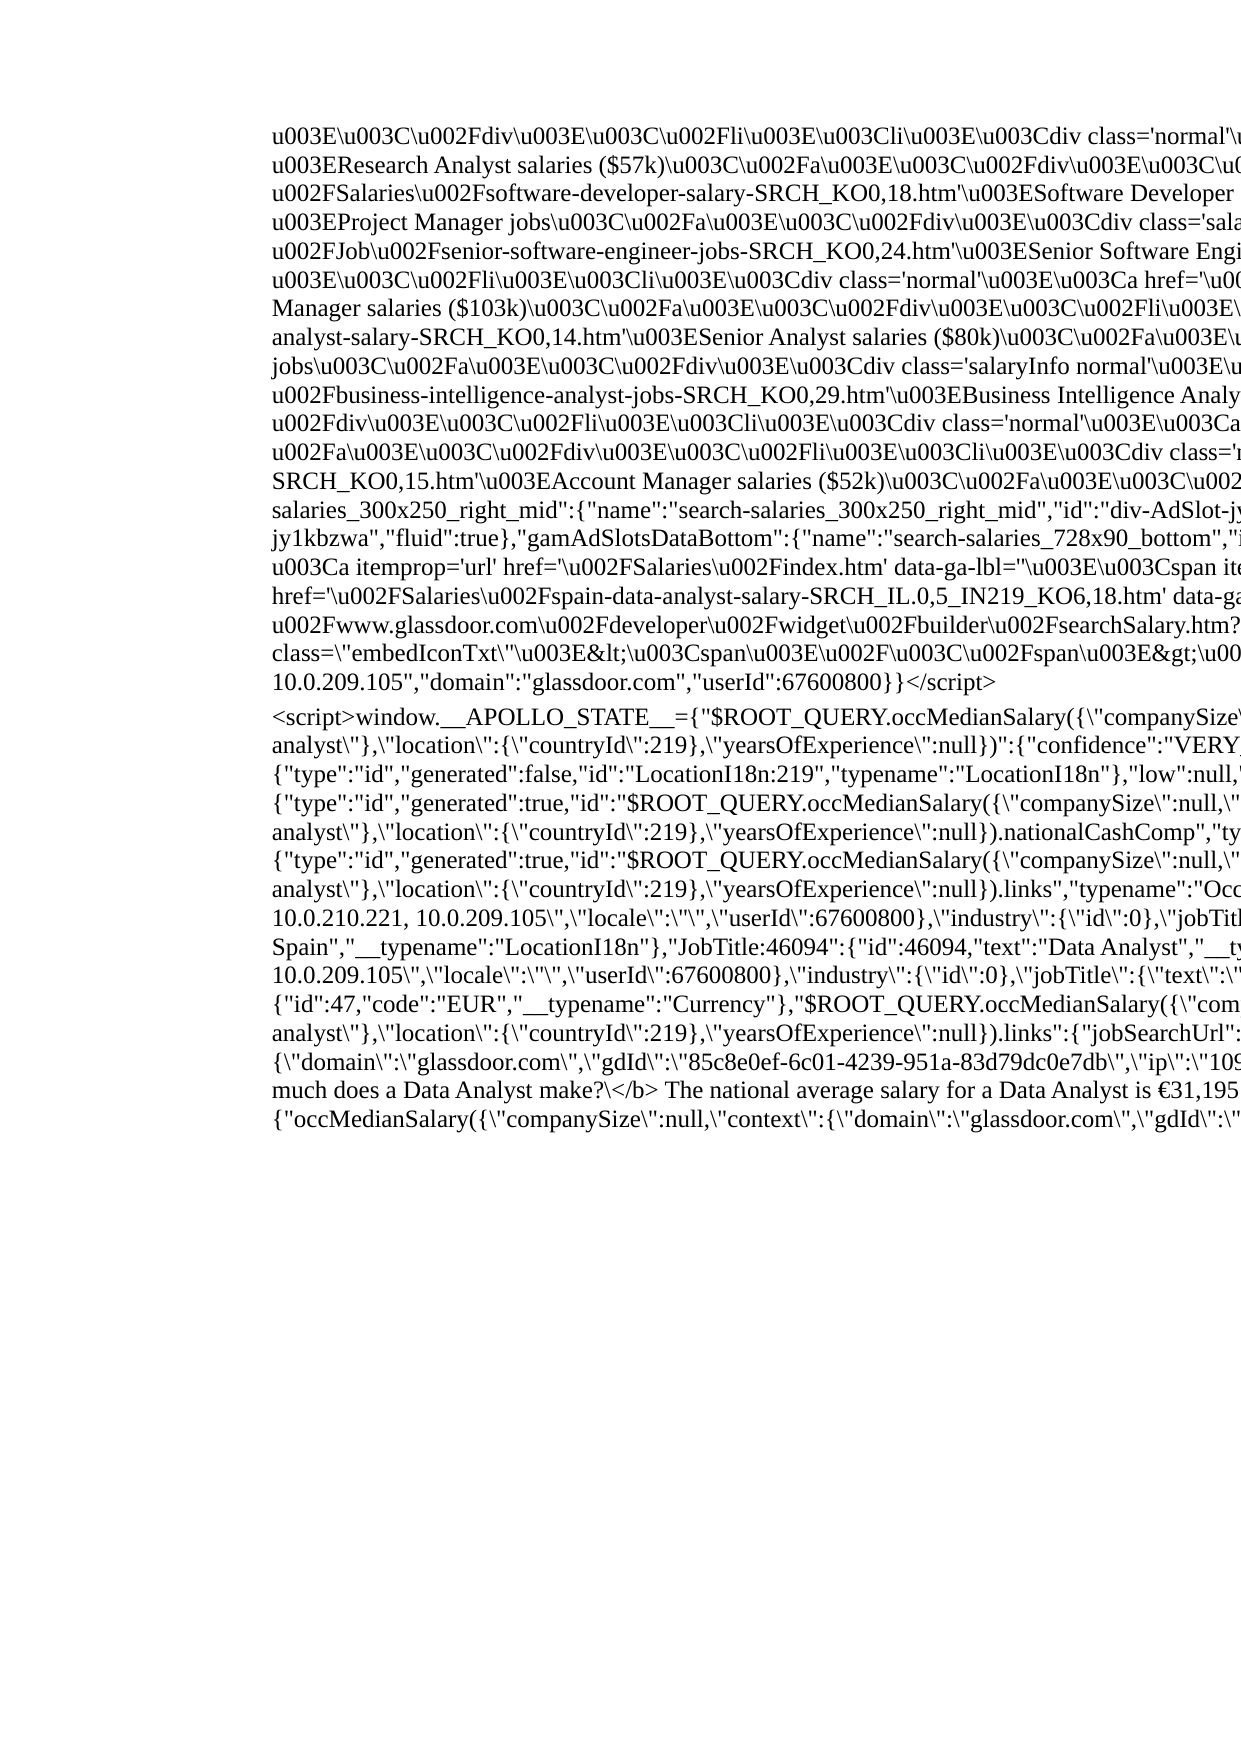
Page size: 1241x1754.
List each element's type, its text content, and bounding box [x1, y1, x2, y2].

table_cell [118, 699, 269, 1136]
table_cell <script>window.__initialState__ = {"hasSalaryData":true,"industrySectors":[{"id":10001000,"name":"Accounting & Legal","enabled":true,"__typename":"IndustrySector"},{"id":10002001,"name":"Aerospace & Defense","enabled":true,"__typename":"IndustrySector"},{"id":10006002,"name":"Architecture & Civil Engineering","enabled":true,"__typename":"IndustrySector"},{"id":10004003,"name":"Arts & Entertainment","enabled":true,"__typename":"IndustrySector"},{"id":10007005,"name":"Automotive","enabled":true,"__typename":"IndustrySector"},{"id":10010007,"name":"Banking & Financial Services","enabled":true,"__typename":"IndustrySector"},{"id":10008008,"name":"Beauty & Fitness","enabled":true,"__typename":"IndustrySector"},{"id":10005010,"name":"Biotech & Pharmaceuticals","enabled":true,"__typename":"IndustrySector"},{"id":10006012,"name":"Business Services","enabled":true,"__typename":"IndustrySector"},{"id":10013013,"name":"Computer Software & Hardware","enabled":true,"__typename":"IndustrySector"},{"id":10007014,"name":"Construction","enabled":false,"__typename":"IndustrySector"},{"id":10006015,"name":"Consulting","enabled":true,"__typename":"IndustrySector"},{"id":10022016,"name":"Consumer Electronics","enabled":true,"__typename":"IndustrySector"},{"id":10008017,"name":"Consumer Services","enabled":false,"__typename":"IndustrySector"},{"id":10009018,"name":"Education & Schools","enabled":false,"__typename":"IndustrySector"},{"id":10017019,"name":"Energy & Utilities","enabled":false,"__typename":"IndustrySector"},{"id":10006021,"name":"Facilities","enabled":true,"__typename":"IndustrySector"},{"id":10003022,"name":"Farming & Agriculture","enabled":true,"__typename":"IndustrySector"},{"id":10011023,"name":"Government","enabled":false,"__typename":"IndustrySector"},{"id":10012024,"name":"Health Care & Hospitals","enabled":true,"__typename":"IndustrySector"},{"id":10013025,"name":"Information Technology","enabled":true,"__typename":"IndustrySector"},{"id":10014026,"name":"Insurance","enabled":true,"__typename":"IndustrySector"},{"id":10013027,"name":"Internet & Tech","enabled":true,"__typename":"IndustrySector"},{"id":10015029,"name":"Manufacturing","enabled":true,"__typename":"IndustrySector"},{"id":10006030,"name":"Marketing & Advertising","enabled":true,"__typename":"IndustrySector"},{"id":10016031,"name":"Media & Publishing","enabled":true,"__typename":"IndustrySector"},{"id":10018032,"name":"Nonprofit","enabled":true,"__typename":"IndustrySector"},{"id":10006033,"name":"Private Security","enabled":true,"__typename":"IndustrySector"},{"id":10020034,"name":"Real Estate","enabled":false,"__typename":"IndustrySector"},{"id":10006035,"name":"Recruiting & Staffing","enabled":true,"__typename":"IndustrySector"},{"id":10004036,"name":"Restaurants & Bars","enabled":false,"__typename":"IndustrySector"},{"id":10022038,"name":"Retail","enabled":true,"__typename":"IndustrySector"},{"id":10022039,"name":"Supermarkets","enabled":true,"__typename":"IndustrySector"},{"id":10023040,"name":"Telecommunications","enabled":true,"__typename":"IndustrySector"},{"id":10024041,"name":"Transportation & Logistics","enabled":false,"__typename":"IndustrySector"},{"id":10025042,"name":"Travel & Tourism","enabled":true,"__typename":"IndustrySector"},{"id":10006043,"name":"Wholesale","enabled":true,"__typename":"IndustrySector"}],"isLowData":false,"isSortAscending":null,"jobSearchUrl":"\u002FJob\u002Fspain-data-analyst-jobs-SRCH_IL.0,5_IN219_KO6,18.htm","jobTitle":"Data Analyst","location":"Spain","locationIdStr":null,"recentSalaryDate":"2019-04-10T03:58:46","salaryCount":44,"salaryDistribution":[{"count":2,"min":6145.13,"max":7277.68,"mean":6711.41,"__typename":"SalaryDistributionBin"},{"count":3,"min":12000,"max":12290.27,"mean":12126.47,"__typename":"SalaryDistributionBin"},{"count":3,"min":14000,"max":15000,"mean":14612.3,"__typename":"SalaryDistributionBin"},{"count":0,"min":0,"max":0,"mean":0,"__typename":"SalaryDistributionBin"},{"count":2,"min":19725.11,"max":20721.94,"mean":20223.52,"__typename":"SalaryDistributionBin"},{"count":3,"min":23814.97,"max":25476.67,"mean":24752.7,"__typename":"SalaryDistributionBin"},{"count":6,"min":26784.66,"max":28446.06,"mean":27854.45,"__typename":"SalaryDistributionBin"},{"count":2,"min":31195.39,"max":33051.24,"mean":32123.32,"__typename":"SalaryDistributionBin"},{"count":3,"min":33807.01,"max":36335.72,"mean":34714.24,"__typename":"SalaryDistributionBin"},{"count":6,"min":37705.47,"max":40035.2,"mean":38682.83,"__typename":"SalaryDistributionBin"}],"selectedIndustryId":0,"selectedYearsOfXPId":null,"selectedCompanySizeId":null,"sortType":null,"urlData":{"url":"\u002FSalaries\u002Fspain-data-analyst-salary-SRCH_IL.0,5_IN219_KO6,18.htm","searchParams":[{"type":"IL","value":"spain"},{"type":"IN","value":219},{"type":"KO","value":"data-analyst"}],"pagePrefix":"P"},"token":"eyJhbGciOiJIUzI1NiIsInR5cCI6IkpXVCJ9.eyJnZElkIjoiODVjOGUwZWYtNmMwMS00MjM5LTk1MWEtODNkNzlkYzBlN2RiIiwiaXAiOiIxMDkuNjkuMTEuODgsIDE2Mi4xNTguNzguMjM1LDEwLjAuMjAxLjIzMSwgMTAuMC4yMTAuMjIxLCAxMC4wLjIwOS4xMDUiLCJkb21haW4iOiJnbGFzc2Rvb3IuY29tIiwidXNlcklkIjo2NzYwMDgwMCwiaWF0IjoxNTYzMDI0MzM1LCJleHAiOjE1NjMxMTA3MzV9.LMMq5get_z8kD5_vZAvvUlA4ZUqnQo_3HTuxMnSdQQ4","routing":{"locationBeforeTransitions":{"pathname":"\u002FSalaries\u002Fspain-data-analyst-salary-SRCH_IL.0,5_IN219_KO6,18.htm","search":"","hash":"","action":"POP","key":null,"query":{}}},"config":{"fbAppId":129253937150340,"googleAppId":"141714232794-u9pltfkeb9skmomag53kf4dt3p4mgp1a.apps.googleusercontent.com","host":"https:\u002F\u002Fwww.glassdoor.com","testMode":false,"analyticsId":"UA-2595786-1"},"pageContent":{"jspData":{"adsEnabled":"true","ceoInfoFeatureFlag":true,"eiJobsLinkTestEnabled":false,"eiJobsLinkTestUrl":"","currentBptwListForEmployer":"","emailAddress":"laurent_guerguy@hotmail.com","gdToken":"HEcRCrGmmH9oEiPGrLPJbg:6q7NM3uHD2gEMf9oYVyG91MAnvPw4OdL9gxbkgLZb6bUFc-gGRZ1bGB9YIi1xPw7DslhRydDk16dk7EXXLiT5g:DjV12Ndhj_3EmUFw_mRJUdVkMNgZ0cWkRykLJf9YVyQ","hasMarketWorth":false,"installToGetScript":"https:\u002F\u002Fwww.glassdoor.com\u002Fapp\u002Fstatic\u002Fjs\u002Fdist\u002Fgd-give-to-get-install-app.bundle.js?v=d51e9czf5","isEmailUnvalidated":false,"isLocked":false,"isMember":true,"isMembershipExpired":false,"isMobileDevice":false,"kywiEnabled":true,"mobilePlatform":"android","planoutC2JSalaryDetailsEnabled":false,"profilePhotoRelativeUrl":"\u002Ficons\u002Fgeneric-avatar-50x50@2x.png","showInstallToGetPromo":false,"freePageViewCount":1,"nextFreePageViewCount":1,"maxFreePageViews":1,"softSellPageTrigger":99999999,"hardSellPageTrigger":5,"persistHardSell":false,"useBlurLockStyle":false,"suppressBlueBar":false,"showAlternateSignUpHeading":false,"showSignUpSubHeading":false,"showReviewHighlights":true,"showJobFunctionFilter":true,"newRatings":false,"newReviews":false,"continueReadingDesktop":false,"showSalariesSgocFilters":false,"showSalariesBySgoc":false,"showSalaryRangeBar":false,"regVsInstallTreatment":""},"mainColContent":"","relatedJobSearch":"\u003Cdiv class='bucket module exploreCareers'\u003E\u003Ch2 class='bucketTitle'\u003E\u003Cspan class='tbl fill'\u003E\u003Cspan class='cell middle'\u003E Related Job Search\u003C\u002Fspan\u003E\u003Cnav class='cell middle alignRt noWrap'\u003E\u003Ci class='arrowSm lt disabled margRtSm ui-disabled'\u003E\u003Cspan\u003EPrevious\u003C\u002Fspan\u003E\u003C\u002Fi\u003E\u003Ci class='arrowSm rt ui-disabled'\u003E\u003Cspan\u003ENext\u003C\u002Fspan\u003E\u003C\u002Fi\u003E\u003C\u002Fnav\u003E\u003C\u002Fspan\u003E\u003C\u002Fh2\u003E\u003Cdiv class='bucketBody cf'\u003E\u003Cul class='exploreCareersList '\u003E\u003Cli\u003E\u003Cdiv class='normal'\u003E\u003Ca href='\u002FJob\u002Fbusiness-analyst-jobs-SRCH_KO0,16.htm'\u003EBusiness Analyst jobs\u003C\u002Fa\u003E\u003C\u002Fdiv\u003E\u003Cdiv class='salaryInfo normal'\u003E\u003Ca href='\u002FSalaries\u002Fbusiness-analyst-salary-SRCH_KO0,16.htm'\u003EBusiness Analyst salaries ($66k)\u003C\u002Fa\u003E\u003C\u002Fdiv\u003E\u003C\u002Fli\u003E\u003Cli\u003E\u003Cdiv class='normal'\u003E\u003Ca href='\u002FJob\u002Fanalyst-jobs-SRCH_KO0,7.htm'\u003EAnalyst jobs\u003C\u002Fa\u003E\u003C\u002Fdiv\u003E\u003Cdiv class='salaryInfo normal'\u003E\u003Ca href='\u002FSalaries\u002Fanalyst-salary-SRCH_KO0,7.htm'\u003EAnalyst salaries ($67k)\u003C\u002Fa\u003E\u003C\u002Fdiv\u003E\u003C\u002Fli\u003E\u003Cli\u003E\u003Cdiv class='normal'\u003E\u003Ca href='\u002FJob\u002Fdata-scientist-jobs-SRCH_KO0,14.htm'\u003EData Scientist jobs\u003C\u002Fa\u003E\u003C\u002Fdiv\u003E\u003Cdiv class='salaryInfo normal'\u003E\u003Ca href='\u002FSalaries\u002Fdata-scientist-salary-SRCH_KO0,14.htm'\u003EData Scientist salaries ($113k)\u003C\u002Fa\u003E\u003C\u002Fdiv\u003E\u003C\u002Fli\u003E\u003Cli\u003E\u003Cdiv class='normal'\u003E\u003Ca href='\u002FJob\u002Fsoftware-engineer-jobs-SRCH_KO0,17.htm'\u003ESoftware Engineer jobs\u003C\u002Fa\u003E\u003C\u002Fdiv\u003E\u003Cdiv class='salaryInfo normal'\u003E\u003Ca href='\u002FSalaries\u002Fsoftware-engineer-salary-SRCH_KO0,17.htm'\u003ESoftware Engineer salaries ($84k)\u003C\u002Fa\u003E\u003C\u002Fdiv\u003E\u003C\u002Fli\u003E\u003C\u002Ful\u003E\u003Cul class='exploreCareersList hidden'\u003E\u003Cli\u003E\u003Cdiv class='normal'\u003E\u003Ca href='\u002FJob\u002Ffinancial-analyst-jobs-SRCH_KO0,17.htm'\u003EFinancial Analyst jobs\u003C\u002Fa\u003E\u003C\u002Fdiv\u003E\u003Cdiv class='salaryInfo normal'\u003E\u003Ca href='\u002FSalaries\u002Ffinancial-analyst-salary-SRCH_KO0,17.htm'\u003EFinancial Analyst salaries ($63k)\u003C\u002Fa\u003E\u003C\u002Fdiv\u003E\u003C\u002Fli\u003E\u003Cli\u003E\u003Cdiv class='normal'\u003E\u003Ca href='\u002FJob\u002Fsenior-data-analyst-jobs-SRCH_KO0,19.htm'\u003ESenior Data Analyst jobs\u003C\u002Fa\u003E\u003C\u002Fdiv\u003E\u003Cdiv class='salaryInfo normal'\u003E\u003Ca href='\u002FSalaries\u002Fsenior-data-analyst-salary-SRCH_KO0,19.htm'\u003ESenior Data Analyst salaries ($80k)\u003C\u002Fa\u003E\u003C\u002Fdiv\u003E\u003C\u002Fli\u003E\u003Cli\u003E\u003Cdiv class='normal'\u003E\u003Ca href='\u002FJob\u002Fconsultant-jobs-SRCH_KO0,10.htm'\u003EConsultant jobs\u003C\u002Fa\u003E\u003C\u002Fdiv\u003E\u003Cdiv class='salaryInfo normal'\u003E\u003Ca href='\u002FSalaries\u002Fconsultant-salary-SRCH_KO0,10.htm'\u003EConsultant salaries ($82k)\u003C\u002Fa\u003E\u003C\u002Fdiv\u003E\u003C\u002Fli\u003E\u003Cli\u003E\u003Cdiv class='normal'\u003E\u003Ca href='\u002FJob\u002Fassociate-jobs-SRCH_KO0,9.htm'\u003EAssociate jobs\u003C\u002Fa\u003E\u003C\u002Fdiv\u003E\u003Cdiv class='salaryInfo normal'\u003E\u003Ca href='\u002FSalaries\u002Fassociate-salary-SRCH_KO0,9.htm'\u003EAssociate salaries ($92k)\u003C\u002Fa\u003E\u003C\u002Fdiv\u003E\u003C\u002Fli\u003E\u003C\u002Ful\u003E\u003Cul class='exploreCareersList hidden'\u003E\u003Cli\u003E\u003Cdiv class='normal'\u003E\u003Ca href='\u002FJob\u002Fintern-jobs-SRCH_KO0,6.htm'\u003EIntern jobs\u003C\u002Fa\u003E\u003C\u002Fdiv\u003E\u003Cdiv class='salaryInfo normal'\u003E\u003Ca href='\u002FSalaries\u002Fintern-salary-SRCH_KO0,6.htm'\u003EIntern salaries ($33k)\u003C\u002Fa\u003E\u003C\u002Fdiv\u003E\u003C\u002Fli\u003E\u003Cli\u003E\u003Cdiv class='normal'\u003E\u003Ca href='\u002FJob\u002Fquantitative-analyst-jobs-SRCH_KO0,20.htm'\u003EQuantitative Analyst jobs\u003C\u002Fa\u003E\u003C\u002Fdiv\u003E\u003Cdiv class='salaryInfo normal'\u003E\u003Ca href='\u002FSalaries\u002Fquantitative-analyst-salary-SRCH_KO0,20.htm'\u003EQuantitative Analyst salaries ($108k)\u003C\u002Fa\u003E\u003C\u002Fdiv\u003E\u003C\u002Fli\u003E\u003Cli\u003E\u003Cdiv class='normal'\u003E\u003Ca href='\u002FJob\u002Fresearch-analyst-jobs-SRCH_KO0,16.htm'\u003EResearch Analyst jobs\u003C\u002Fa\u003E\u003C\u002Fdiv\u003E\u003Cdiv class='salaryInfo normal'\u003E\u003Ca href='\u002FSalaries\u002Fresearch-analyst-salary-SRCH_KO0,16.htm'\u003EResearch Analyst salaries ($57k)\u003C\u002Fa\u003E\u003C\u002Fdiv\u003E\u003C\u002Fli\u003E\u003Cli\u003E\u003Cdiv class='normal'\u003E\u003Ca href='\u002FJob\u002Fsoftware-developer-jobs-SRCH_KO0,18.htm'\u003ESoftware Developer jobs\u003C\u002Fa\u003E\u003C\u002Fdiv\u003E\u003Cdiv class='salaryInfo normal'\u003E\u003Ca href='\u002FSalaries\u002Fsoftware-developer-salary-SRCH_KO0,18.htm'\u003ESoftware Developer salaries ($79k)\u003C\u002Fa\u003E\u003C\u002Fdiv\u003E\u003C\u002Fli\u003E\u003C\u002Ful\u003E\u003Cul class='exploreCareersList hidden'\u003E\u003Cli\u003E\u003Cdiv class='normal'\u003E\u003Ca href='\u002FJob\u002Fproject-manager-jobs-SRCH_KO0,15.htm'\u003EProject Manager jobs\u003C\u002Fa\u003E\u003C\u002Fdiv\u003E\u003Cdiv class='salaryInfo normal'\u003E\u003Ca href='\u002FSalaries\u002Fproject-manager-salary-SRCH_KO0,15.htm'\u003EProject Manager salaries ($90k)\u003C\u002Fa\u003E\u003C\u002Fdiv\u003E\u003C\u002Fli\u003E\u003Cli\u003E\u003Cdiv class='normal'\u003E\u003Ca href='\u002FJob\u002Fsenior-software-engineer-jobs-SRCH_KO0,24.htm'\u003ESenior Software Engineer jobs\u003C\u002Fa\u003E\u003C\u002Fdiv\u003E\u003Cdiv class='salaryInfo normal'\u003E\u003Ca href='\u002FSalaries\u002Fsenior-software-engineer-salary-SRCH_KO0,24.htm'\u003ESenior Software Engineer salaries ($110k)\u003C\u002Fa\u003E\u003C\u002Fdiv\u003E\u003C\u002Fli\u003E\u003Cli\u003E\u003Cdiv class='normal'\u003E\u003Ca href='\u002FJob\u002Fproduct-manager-jobs-SRCH_KO0,15.htm'\u003EProduct Manager jobs\u003C\u002Fa\u003E\u003C\u002Fdiv\u003E\u003Cdiv class='salaryInfo normal'\u003E\u003Ca href='\u002FSalaries\u002Fproduct-manager-salary-SRCH_KO0,15.htm'\u003EProduct Manager salaries ($103k)\u003C\u002Fa\u003E\u003C\u002Fdiv\u003E\u003C\u002Fli\u003E\u003Cli\u003E\u003Cdiv class='normal'\u003E\u003Ca href='\u002FJob\u002Fsenior-analyst-jobs-SRCH_KO0,14.htm'\u003ESenior Analyst jobs\u003C\u002Fa\u003E\u003C\u002Fdiv\u003E\u003Cdiv class='salaryInfo normal'\u003E\u003Ca href='\u002FSalaries\u002Fsenior-analyst-salary-SRCH_KO0,14.htm'\u003ESenior Analyst salaries ($80k)\u003C\u002Fa\u003E\u003C\u002Fdiv\u003E\u003C\u002Fli\u003E\u003C\u002Ful\u003E\u003Cul class='exploreCareersList hidden'\u003E\u003Cli\u003E\u003Cdiv class='normal'\u003E\u003Ca href='\u002FJob\u002Fsenior-business-analyst-jobs-SRCH_KO0,23.htm'\u003ESenior Business Analyst jobs\u003C\u002Fa\u003E\u003C\u002Fdiv\u003E\u003Cdiv class='salaryInfo normal'\u003E\u003Ca href='\u002FSalaries\u002Fsenior-business-analyst-salary-SRCH_KO0,23.htm'\u003ESenior Business Analyst salaries ($87k)\u003C\u002Fa\u003E\u003C\u002Fdiv\u003E\u003C\u002Fli\u003E\u003Cli\u003E\u003Cdiv class='normal'\u003E\u003Ca href='\u002FJob\u002Fbusiness-intelligence-analyst-jobs-SRCH_KO0,29.htm'\u003EBusiness Intelligence Analyst jobs\u003C\u002Fa\u003E\u003C\u002Fdiv\u003E\u003Cdiv class='salaryInfo normal'\u003E\u003Ca href='\u002FSalaries\u002Fbusiness-intelligence-analyst-salary-SRCH_KO0,29.htm'\u003EBusiness Intelligence Analyst salaries ($72k)\u003C\u002Fa\u003E\u003C\u002Fdiv\u003E\u003C\u002Fli\u003E\u003Cli\u003E\u003Cdiv class='normal'\u003E\u003Ca href='\u002FJob\u002Fmanager-jobs-SRCH_KO0,7.htm'\u003EManager jobs\u003C\u002Fa\u003E\u003C\u002Fdiv\u003E\u003Cdiv class='salaryInfo normal'\u003E\u003Ca href='\u002FSalaries\u002Fmanager-salary-SRCH_KO0,7.htm'\u003EManager salaries ($88k)\u003C\u002Fa\u003E\u003C\u002Fdiv\u003E\u003C\u002Fli\u003E\u003Cli\u003E\u003Cdiv class='normal'\u003E\u003Ca href='\u002FJob\u002Faccount-manager-jobs-SRCH_KO0,15.htm'\u003EAccount Manager jobs\u003C\u002Fa\u003E\u003C\u002Fdiv\u003E\u003Cdiv class='salaryInfo normal'\u003E\u003Ca href='\u002FSalaries\u002Faccount-manager-salary-SRCH_KO0,15.htm'\u003EAccount Manager salaries ($52k)\u003C\u002Fa\u003E\u003C\u002Fdiv\u003E\u003C\u002Fli\u003E\u003C\u002Ful\u003E\u003C\u002Fdiv\u003E\u003C\u002Fdiv\u003E","gamAdSlotsDataRight":{"search-salaries_300x250_right":{"name":"search-salaries_300x250_right","id":"div-AdSlot-jy1kbzw7","width":"300","height":"250"},"search-salaries_300x250_right_mid":{"name":"search-salaries_300x250_right_mid","id":"div-AdSlot-jy1kbzw8","width":"300","height":"250"},"search-salaries_300x250_right_bf":{"name":"search-salaries_300x250_right_bf","id":"div-AdSlot-jy1kbzw9","width":"300","height":"250"}},"companySpotlightData":{"name":"Native_search_salary_fluid_en-US","id":"div-AdSlot-jy1kbzwa","fluid":true},"gamAdSlotsDataBottom":{"name":"search-salaries_728x90_bottom","id":"div-AdSlot-BL","width":"728","height":"90","formFactors":"desktop,tablet"},"breadCrumbs":"\u003Cdiv class='breadcrumbList margTop minor'\u003E\u003Cdiv class='breadcrumb ib ' itemscope itemtype='http:\u002F\u002Fdata-vocabulary.org\u002FBreadcrumb'\u003E\u003Ca itemprop='url' href='\u002FSalaries\u002Findex.htm' data-ga-lbl=''\u003E\u003Cspan itemprop='title'\u003ESalaries\u003C\u002Fspan\u003E &nbsp;&gt;&nbsp; \u003C\u002Fa\u003E\u003C\u002Fdiv\u003E\u003Cdiv class='breadcrumb ib ' itemprop='child' itemscope itemtype='http:\u002F\u002Fdata-vocabulary.org\u002FBreadcrumb'\u003E\u003Ca itemprop='url' href='\u002FSalaries\u002Fspain-data-analyst-salary-SRCH_IL.0,5_IN219_KO6,18.htm' data-ga-lbl=''\u003E\u003Cspan itemprop='title'\u003EData Analyst\u003C\u002Fspan\u003E\u003C\u002Fa\u003E\u003C\u002Fdiv\u003E\u003C\u002Fdiv\u003E","embedCode":"\u003Cspan id='ShareWidgetLink' class='embedPopupLink embed ' data-builder-url='https:\u002F\u002Fwww.glassdoor.com\u002Fdeveloper\u002Fwidget\u002Fbuilder\u002FsearchSalary.htm?sc.jobTitle=Data+Analyst&amp;selectedLocationString=N,219' data-link-type='Salary' data-page-url='https:\u002F\u002Fwww.glassdoor.com\u002FSalaries\u002Fspain-data-analyst-salary-SRCH_IL.0,5_IN219_KO6,18.htm' data-section='SALARIES'\u003E\u003Cspan class=\"embedIconTxt\"\u003E&lt;\u003Cspan\u003E\u002F\u003C\u002Fspan\u003E&gt;\u003C\u002Fspan\u003E\u003Cspan class='link plain minor'\u003EEmbed\u003C\u002Fspan\u003E\u003C\u002Fspan\u003E"},"context":{"gdId":"85c8e0ef-6c01-4239-951a-83d79dc0e7db","ip":"109.69.11.88, 162.158.78.235,10.0.201.231, 10.0.210.221, 10.0.209.105","domain":"glassdoor.com","userId":67600800}}</script> [269, 118, 1240, 699]
table_cell <script>window.__APOLLO_STATE__={"$ROOT_QUERY.occMedianSalary({\"companySize\":null,\"context\":{\"domain\":\"glassdoor.com\",\"gdId\":\"85c8e0ef-6c01-4239-951a-83d79dc0e7db\",\"ip\":\"109.69.11.88, 162.158.78.235,10.0.201.231, 10.0.210.221, 10.0.209.105\",\"locale\":\"\",\"userId\":67600800},\"industry\":{\"id\":0},\"jobTitle\":{\"text\":\"data analyst\"},\"location\":{\"countryId\":219},\"yearsOfExperience\":null})":{"confidence":"VERY_HIGH","salariesCount":null,"queryJobTitleFormatted":"Data Analyst","jobTitle":null,"medianLocation":null,"queryLocation":{"type":"id","generated":false,"id":"LocationI18n:219","typename":"LocationI18n"},"low":null,"median":null,"high":null,"cashComp":null,"currency":null,"isEstimate":null,"nationalJobTitle":{"type":"id","generated":false,"id":"JobTitle:46094","typename":"JobTitle"},"nationalLow":20123.84,"nationalMedian":31195.39,"nationalHigh":39766.49,"nationalCashComp":{"type":"id","generated":true,"id":"$ROOT_QUERY.occMedianSalary({\"companySize\":null,\"context\":{\"domain\":\"glassdoor.com\",\"gdId\":\"85c8e0ef-6c01-4239-951a-83d79dc0e7db\",\"ip\":\"109.69.11.88, 162.158.78.235,10.0.201.231, 10.0.210.221, 10.0.209.105\",\"locale\":\"\",\"userId\":67600800},\"industry\":{\"id\":0},\"jobTitle\":{\"text\":\"data analyst\"},\"location\":{\"countryId\":219},\"yearsOfExperience\":null}).nationalCashComp","typename":"SalaryRange"},"nationalSalariesCount":23,"nationalIsEstimate":false,"nationalCurrency":{"type":"id","generated":false,"id":"Currency:47","typename":"Currency"},"payPeriod":"ANNUAL","links":{"type":"id","generated":true,"id":"$ROOT_QUERY.occMedianSalary({\"companySize\":null,\"context\":{\"domain\":\"glassdoor.com\",\"gdId\":\"85c8e0ef-6c01-4239-951a-83d79dc0e7db\",\"ip\":\"109.69.11.88, 162.158.78.235,10.0.201.231, 10.0.210.221, 10.0.209.105\",\"locale\":\"\",\"userId\":67600800},\"industry\":{\"id\":0},\"jobTitle\":{\"text\":\"data analyst\"},\"location\":{\"countryId\":219},\"yearsOfExperience\":null}).links","typename":"OccMedianSalaryLinks"},"seoTexts":{"type":"id","generated":true,"id":"$ROOT_QUERY.occMedianSalary({\"companySize\":null,\"context\":{\"domain\":\"glassdoor.com\",\"gdId\":\"85c8e0ef-6c01-4239-951a-83d79dc0e7db\",\"ip\":\"109.69.11.88, 162.158.78.235,10.0.201.231, 10.0.210.221, 10.0.209.105\",\"locale\":\"\",\"userId\":67600800},\"industry\":{\"id\":0},\"jobTitle\":{\"text\":\"data analyst\"},\"location\":{\"countryId\":219},\"yearsOfExperience\":null}).seoTexts","typename":"SalarySeoTexts"},"__typename":"OccMedianSalary"},"LocationI18n:219":{"id":219,"name":"Spain","longName":"Kingdom of Spain","__typename":"LocationI18n"},"JobTitle:46094":{"id":46094,"text":"Data Analyst","__typename":"JobTitle"},"$ROOT_QUERY.occMedianSalary({\"companySize\":null,\"context\":{\"domain\":\"glassdoor.com\",\"gdId\":\"85c8e0ef-6c01-4239-951a-83d79dc0e7db\",\"ip\":\"109.69.11.88, 162.158.78.235,10.0.201.231, 10.0.210.221, 10.0.209.105\",\"locale\":\"\",\"userId\":67600800},\"industry\":{\"id\":0},\"jobTitle\":{\"text\":\"data analyst\"},\"location\":{\"countryId\":219},\"yearsOfExperience\":null}).nationalCashComp":{"low":440.77,"median":2842.97,"high":4130.87,"__typename":"SalaryRange"},"Currency:47":{"id":47,"code":"EUR","__typename":"Currency"},"$ROOT_QUERY.occMedianSalary({\"companySize\":null,\"context\":{\"domain\":\"glassdoor.com\",\"gdId\":\"85c8e0ef-6c01-4239-951a-83d79dc0e7db\",\"ip\":\"109.69.11.88, 162.158.78.235,10.0.201.231, 10.0.210.221, 10.0.209.105\",\"locale\":\"\",\"userId\":67600800},\"industry\":{\"id\":0},\"jobTitle\":{\"text\":\"data analyst\"},\"location\":{\"countryId\":219},\"yearsOfExperience\":null}).links":{"jobSearchUrl":"/Job/spain-data-analyst-jobs-SRCH_IL.0,5_IN219_KO6,18.htm","nationalSalarySearchUrl":"/Salaries/spain-data-analyst-salary-SRCH_IL.0,5_IN219_KO6,18.htm","__typename":"OccMedianSalaryLinks"},"$ROOT_QUERY.occMedianSalary({\"companySize\":null,\"context\":{\"domain\":\"glassdoor.com\",\"gdId\":\"85c8e0ef-6c01-4239-951a-83d79dc0e7db\",\"ip\":\"109.69.11.88, 162.158.78.235,10.0.201.231, 10.0.210.221, 10.0.209.105\",\"locale\":\"\",\"userId\":67600800},\"industry\":{\"id\":0},\"jobTitle\":{\"text\":\"data analyst\"},\"location\":{\"countryId\":219},\"yearsOfExperience\":null}).seoTexts":{"salarySeoDescriptionText":"\<b>How much does a Data Analyst make?\</b> The national average salary for a Data Analyst is €31,195 in Spain. Filter by location to see Data Analyst salaries in your area. Salary estimates are based on 23 salaries submitted anonymously to Glassdoor by Data Analyst employees.","__typename":"SalarySeoTexts"},"ROOT_QUERY":{"occMedianSalary({\"companySize\":null,\"context\":{\"domain\":\"glassdoor.com\",\"gdId\":\"85c8e0ef-6c01-4239-951a-83d79dc0e7db\",\"ip\":\"109.69.11.88, 162.158.78.235,10.0.201.231, 10.0.210.221, [269, 699, 1240, 1136]
table_cell [118, 118, 269, 699]
